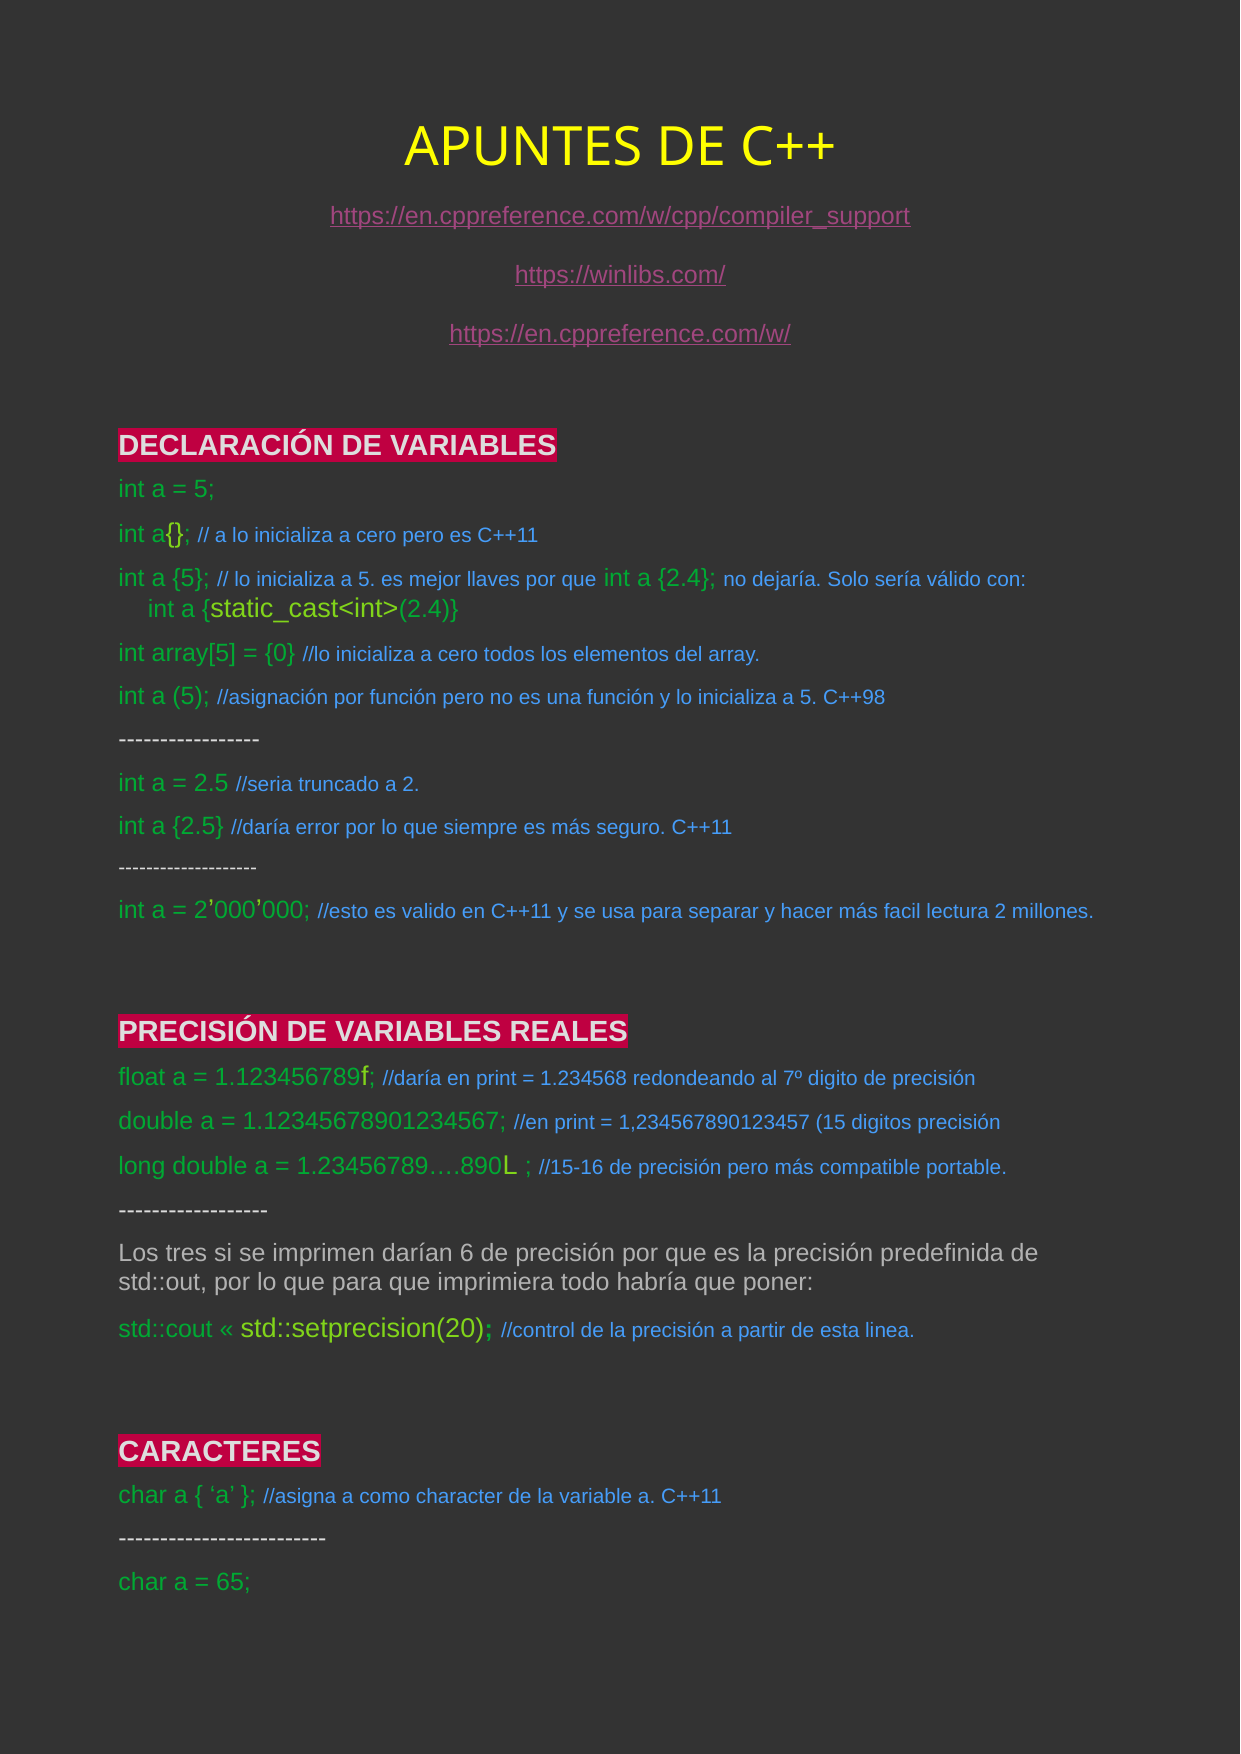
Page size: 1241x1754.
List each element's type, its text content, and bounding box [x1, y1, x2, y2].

text long double a = 1.23456789….890L ; //15-16 de precisión pero más compatible portable. [118, 1149, 1122, 1181]
text double a = 1.12345678901234567; //en print = 1,234567890123457 (15 digitos precisión [118, 1106, 1122, 1135]
text https://en.cppreference.com/w/ [118, 295, 1122, 354]
subtitle PRECISIÓN DE VARIABLES REALES [118, 1014, 1122, 1048]
text APUNTES DE C++ [118, 118, 1122, 177]
text ------------------------- [118, 1523, 1122, 1552]
text int a (5); //asignación por función pero no es una función y lo inicializa a 5. C++98 [118, 681, 1122, 710]
text int a = 2.5 //seria truncado a 2. [118, 768, 1122, 797]
text int a{}; // a lo inicializa a cero pero es C++11 [118, 517, 1122, 549]
text int a = 2’000’000; //esto es valido en C++11 y se usa para separar y hacer más facil lectura 2 millones. [118, 893, 1122, 924]
text char a { ‘a’ }; //asigna a como character de la variable a. C++11 [118, 1480, 1122, 1509]
text https://en.cppreference.com/w/cpp/compiler_support [118, 177, 1122, 236]
text char a = 65; [118, 1567, 1122, 1595]
text float a = 1.123456789f; //daría en print = 1.234568 redondeando al 7º digito de precisión [118, 1060, 1122, 1091]
text int a {2.5} //daría error por lo que siempre es más seguro. C++11 [118, 811, 1122, 840]
text int array[5] = {0} //lo inicializa a cero todos los elementos del array. [118, 638, 1122, 667]
text std::cout « std::setprecision(20); //control de la precisión a partir de esta linea. [118, 1311, 1122, 1344]
text ----------------- [118, 724, 1122, 753]
text -------------------- [118, 854, 1122, 878]
subtitle DECLARACIÓN DE VARIABLES [557, 428, 1122, 462]
text int a {5}; // lo inicializa a 5. es mejor llaves por que int a {2.4}; no dejaría. Solo sería válido con: int a {static_cast<int>(2.4)} [118, 563, 1122, 623]
text ------------------ [118, 1195, 1122, 1224]
text Los tres si se imprimen darían 6 de precisión por que es la precisión predefinida de std::out, por lo que para que imprimiera todo habría que poner: [118, 1238, 1122, 1296]
subtitle CARACTERES [118, 1434, 1122, 1467]
text int a = 5; [118, 474, 1122, 503]
text https://winlibs.com/ [118, 236, 1122, 295]
